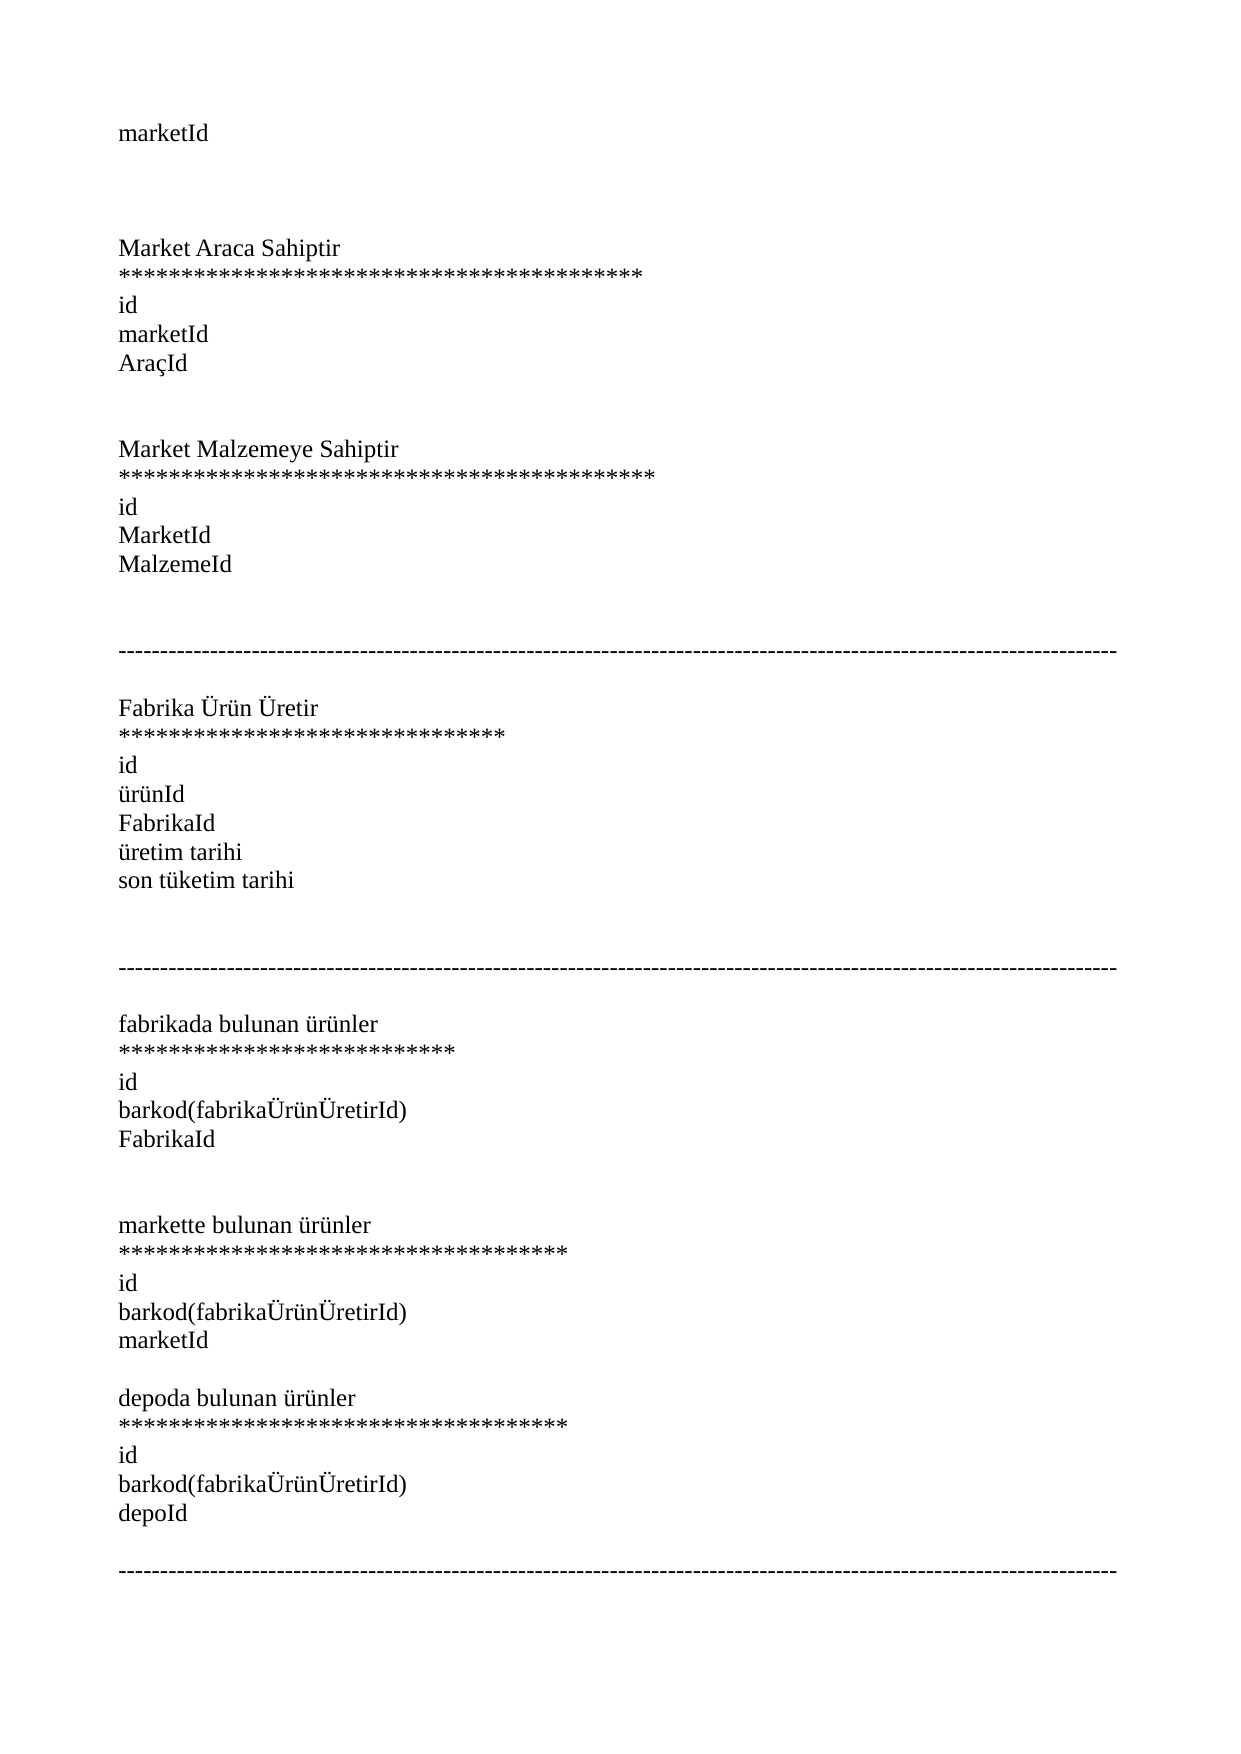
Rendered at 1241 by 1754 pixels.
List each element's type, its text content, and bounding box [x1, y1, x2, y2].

text depoId [118, 1498, 1122, 1527]
text Market Araca Sahiptir [118, 233, 1122, 262]
text ************************************ [118, 1239, 1122, 1268]
text *************************** [118, 1038, 1122, 1067]
text depoda bulunan ürünler [118, 1383, 1122, 1412]
text ************************************ [118, 1412, 1122, 1441]
text id [118, 1441, 1122, 1469]
text FabrikaId [118, 1124, 1122, 1153]
text id [118, 1268, 1122, 1297]
text barkod(fabrikaÜrünÜretirId) [118, 1096, 1122, 1124]
text ****************************************** [118, 262, 1122, 291]
text Fabrika Ürün Üretir [118, 693, 1122, 722]
text marketId [118, 1326, 1122, 1354]
text barkod(fabrikaÜrünÜretirId) [118, 1469, 1122, 1498]
text ------------------------------------------------------------------------------------------------------------------------ [118, 1556, 1122, 1584]
text Market Malzemeye Sahiptir [118, 434, 1122, 463]
text barkod(fabrikaÜrünÜretirId) [118, 1297, 1122, 1326]
text AraçId [118, 348, 1122, 377]
text üretim tarihi [118, 837, 1122, 866]
text id [118, 1067, 1122, 1096]
text ******************************* [118, 722, 1122, 751]
text MarketId [118, 521, 1122, 549]
text fabrikada bulunan ürünler [118, 1009, 1122, 1038]
text markette bulunan ürünler [118, 1211, 1122, 1239]
text id [118, 492, 1122, 521]
text FabrikaId [118, 808, 1122, 837]
text ürünId [118, 779, 1122, 808]
text ------------------------------------------------------------------------------------------------------------------------ [118, 636, 1122, 664]
text ******************************************* [118, 463, 1122, 492]
text marketId [118, 319, 1122, 348]
text id [118, 751, 1122, 779]
text MalzemeId [118, 549, 1122, 578]
text id [118, 291, 1122, 319]
text son tüketim tarihi [118, 866, 1122, 894]
text marketId [118, 118, 1122, 147]
text ------------------------------------------------------------------------------------------------------------------------ [118, 952, 1122, 981]
